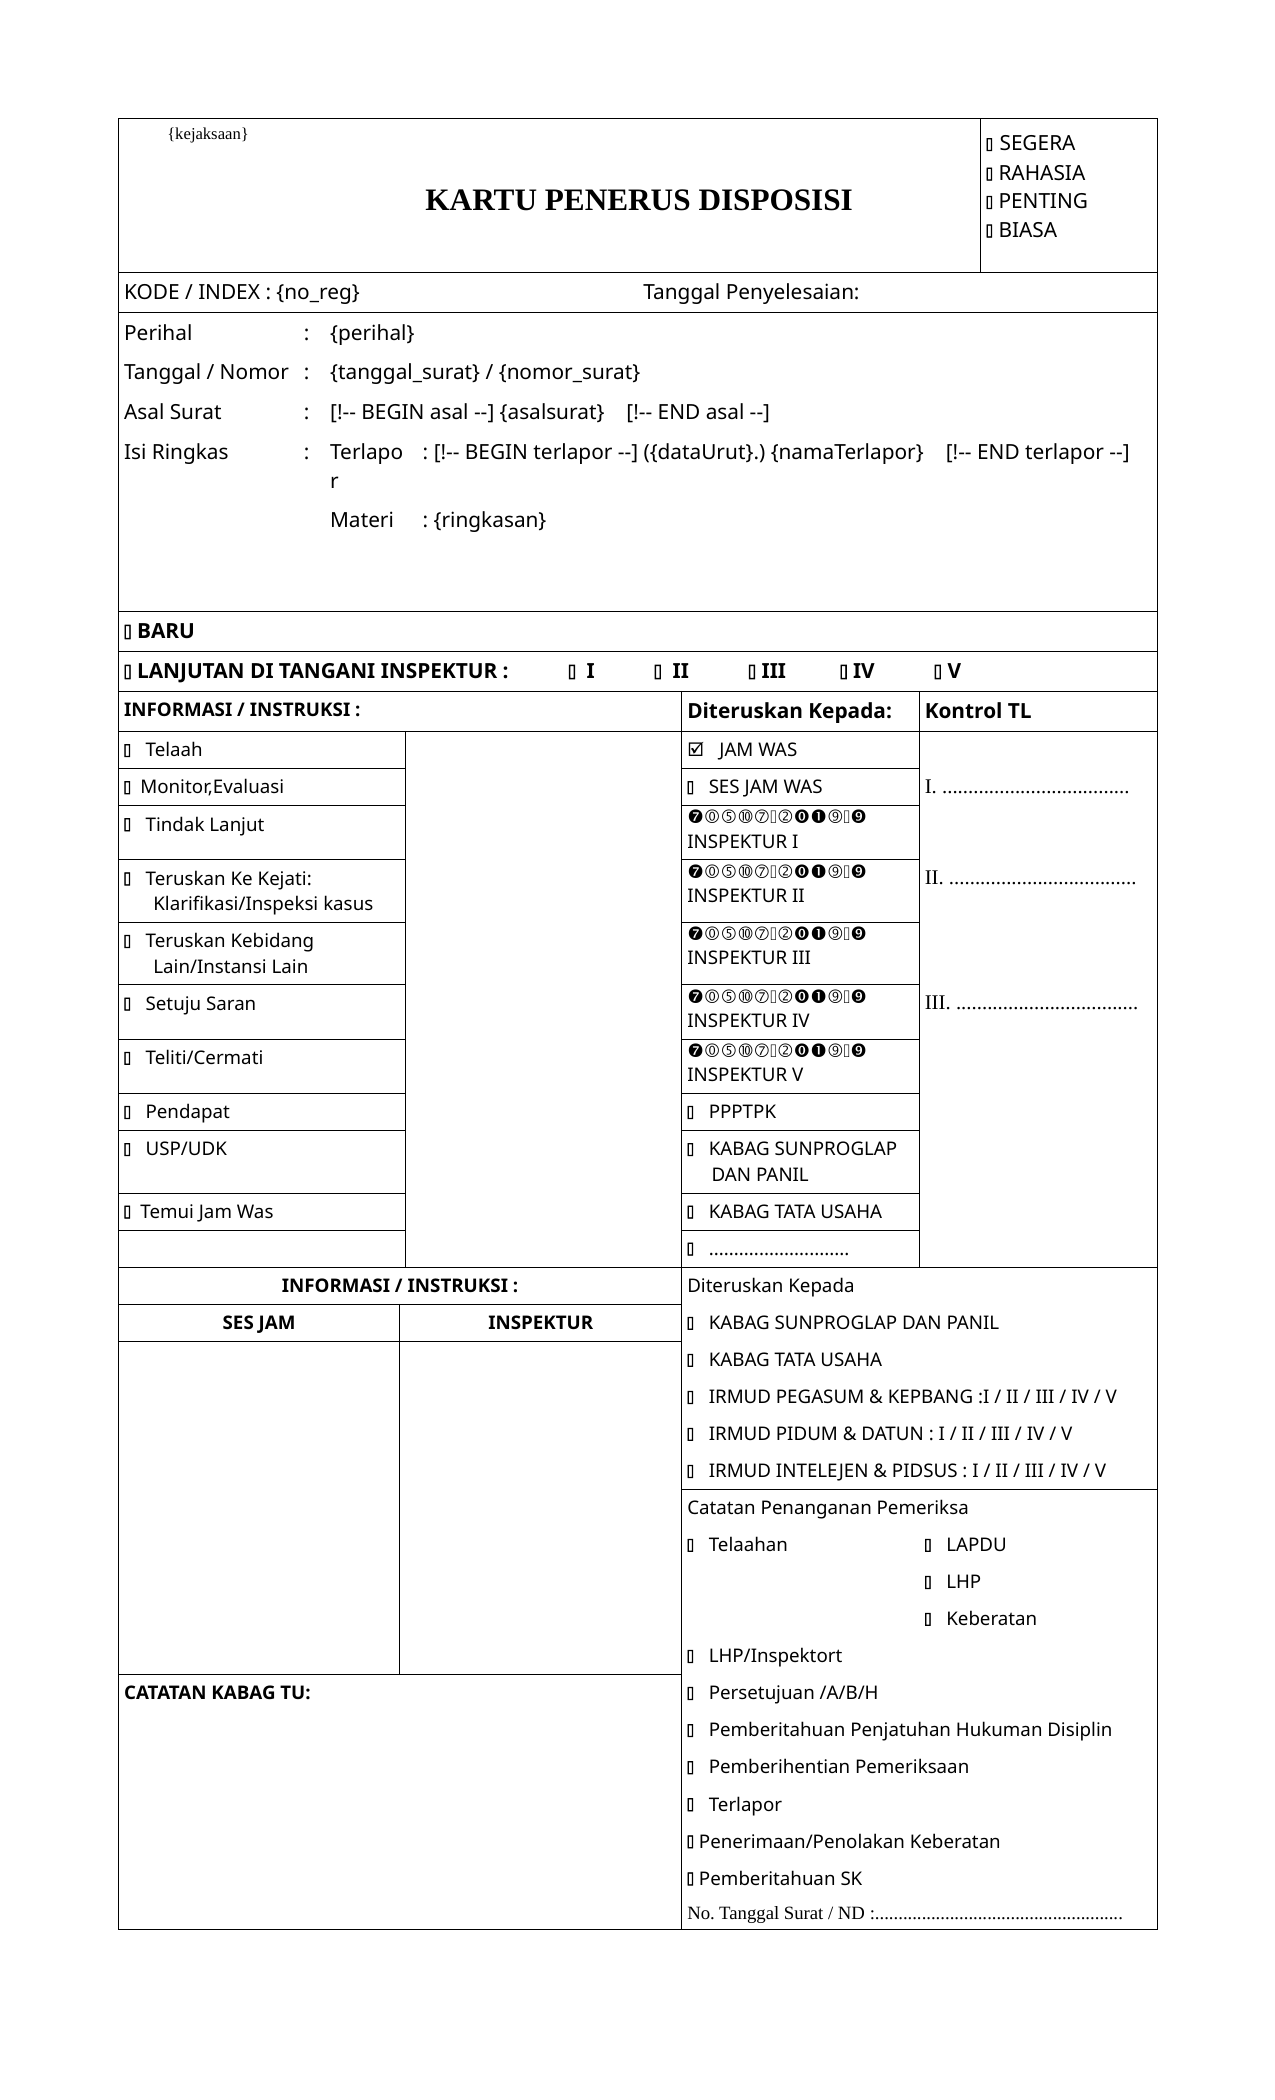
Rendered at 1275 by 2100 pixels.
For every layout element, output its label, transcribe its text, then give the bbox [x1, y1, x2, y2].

table_cell 0 LAPDU [919, 1526, 1157, 1563]
table_cell [406, 1193, 681, 1229]
table_cell 0 Pemberitahuan Penjatuhan Hukuman Disiplin [682, 1711, 1157, 1748]
table_cell [400, 1452, 681, 1489]
table_cell [119, 1452, 399, 1489]
table_cell 0 KABAG TATA USAHA [682, 1341, 1157, 1378]
table_cell {perihal} [324, 313, 1157, 352]
table_cell : [298, 352, 324, 392]
table_cell [119, 500, 298, 540]
table_cell Diteruskan Kepada [682, 1268, 1157, 1304]
table_cell 0 Persetujuan /A/B/H [682, 1674, 1157, 1711]
table_cell : [298, 313, 324, 352]
table_cell 0 Pemberitahuan SK [682, 1859, 1157, 1896]
table_cell {inspektur2} INSPEKTUR II [682, 860, 919, 922]
table_cell KODE / INDEX : {no_reg} [119, 273, 637, 312]
table_cell [400, 1600, 681, 1637]
table_cell Catatan Penanganan Pemeriksa [682, 1490, 1157, 1526]
table_cell [920, 1093, 1157, 1130]
table_cell [406, 768, 681, 805]
table_cell SES JAM [119, 1305, 399, 1341]
table_cell [119, 1231, 405, 1267]
table_cell [119, 1378, 399, 1415]
table_cell Diteruskan Kepada: [682, 692, 919, 731]
table_cell 0 KABAG TATA USAHA [682, 1194, 919, 1229]
table_header 0 SEGERA 0 RAHASIA 0 PENTING 0 BIASA [981, 119, 1157, 272]
table_cell [400, 1415, 681, 1452]
table_cell No. Tanggal Surat / ND :..................................................... [682, 1896, 1157, 1929]
table_cell 0 IRMUD PIDUM & DATUN : I / II / III / IV / V [682, 1415, 1157, 1452]
table_cell [119, 1342, 399, 1378]
table_cell [920, 1193, 1157, 1229]
table_cell Perihal [119, 313, 298, 352]
table_cell {inspektur4} INSPEKTUR IV [682, 985, 919, 1038]
table_cell {tanggal_surat} / {nomor_surat} [324, 352, 1157, 392]
table_cell [406, 732, 681, 768]
table_cell II. .................................... [920, 859, 1157, 922]
table_cell [920, 1230, 1157, 1267]
table_cell Tanggal Penyelesaian: [637, 273, 1157, 312]
table_cell INSPEKTUR [400, 1305, 681, 1341]
table_cell [920, 805, 1157, 859]
table_cell : {ringkasan} [417, 500, 1157, 540]
table_cell 0 Telaahan [682, 1526, 919, 1563]
table_cell 0 Setuju Saran [119, 985, 405, 1038]
table_header {kejaksaan} [119, 119, 298, 272]
table_cell 0 Pemberihentian Pemeriksaan [682, 1748, 1157, 1785]
table_cell [406, 805, 681, 859]
table_cell 0 Teruskan Ke Kejati: Klarifikasi/Inspeksi kasus [119, 860, 405, 922]
table_cell 0 LHP/Inspektort [682, 1637, 1157, 1674]
table_cell [298, 540, 324, 575]
table_cell 0 SES JAM WAS [682, 769, 919, 805]
table_cell [400, 1526, 681, 1563]
table_cell [406, 922, 681, 984]
table_cell 0 USP/UDK [119, 1131, 405, 1192]
table_cell [324, 575, 417, 611]
table_cell Tanggal / Nomor [119, 352, 298, 392]
table_cell {inspektur1} INSPEKTUR I [682, 806, 919, 859]
table_cell [119, 1526, 399, 1563]
table_cell [406, 984, 681, 1038]
table_cell 0 Temui Jam Was [119, 1194, 405, 1229]
table_cell 0 LHP [919, 1563, 1157, 1600]
table_cell : [298, 432, 324, 500]
table_cell 0 Terlapor [682, 1785, 1157, 1822]
table_cell {inspektur5} INSPEKTUR V [682, 1040, 919, 1093]
table_cell 0 IRMUD INTELEJEN & PIDSUS : I / II / III / IV / V [682, 1452, 1157, 1489]
table_cell 0 KABAG SUNPROGLAP DAN PANIL [682, 1304, 1157, 1341]
table_cell INFORMASI / INSTRUKSI : [119, 1268, 681, 1304]
table_cell [119, 1600, 399, 1637]
table_cell [!-- BEGIN asal --] {asalsurat} [!-- END asal --] [324, 392, 1157, 432]
table_cell 0 BARU [119, 612, 1157, 651]
table_cell CATATAN KABAG TU: [119, 1675, 681, 1929]
table_cell [920, 922, 1157, 984]
table_cell {inspektur3} INSPEKTUR III [682, 923, 919, 984]
table_cell 0 KABAG SUNPROGLAP DAN PANIL [682, 1131, 919, 1192]
table_cell [119, 540, 298, 575]
table_cell [324, 540, 417, 575]
table_cell III. ................................... [920, 984, 1157, 1038]
table_cell Asal Surat [119, 392, 298, 432]
table_cell R JAM WAS [682, 732, 919, 768]
table_cell [119, 1415, 399, 1452]
table_cell [682, 1563, 919, 1600]
table_cell 0 Telaah [119, 732, 405, 768]
table_cell [400, 1378, 681, 1415]
table_cell [400, 1342, 681, 1378]
table_cell [920, 732, 1157, 768]
table_cell [400, 1637, 681, 1674]
table_cell [682, 1600, 919, 1637]
table_cell [119, 1637, 399, 1674]
table_cell 0 LANJUTAN DI TANGANI INSPEKTUR : 0 I 0 II 0 III 0 IV 0 V [119, 652, 1157, 691]
table_cell Kontrol TL [920, 692, 1157, 731]
table_cell 0 ............................ [682, 1231, 919, 1267]
table_cell 0 Monitor,Evaluasi [119, 769, 405, 805]
table_cell 0 Pendapat [119, 1094, 405, 1130]
table_cell [406, 859, 681, 922]
table_cell [417, 540, 1157, 575]
table_cell [400, 1563, 681, 1600]
table_cell [406, 1130, 681, 1192]
table_cell Materi [324, 500, 417, 540]
table_cell [406, 1230, 681, 1267]
table_cell [417, 575, 1157, 611]
table_cell Terlapor [324, 432, 417, 500]
table_cell [400, 1489, 681, 1526]
table_cell INFORMASI / INSTRUKSI : [119, 692, 681, 731]
table_cell 0 IRMUD PEGASUM & KEPBANG :I / II / III / IV / V [682, 1378, 1157, 1415]
table_cell 0 Teliti/Cermati [119, 1040, 405, 1093]
table_cell 0 PPPTPK [682, 1094, 919, 1130]
table_cell I. .................................... [920, 768, 1157, 805]
table_cell [119, 575, 298, 611]
table_cell [406, 1093, 681, 1130]
table_cell [920, 1039, 1157, 1093]
table_cell [298, 575, 324, 611]
table_cell : [!-- BEGIN terlapor --] ({dataUrut}.) {namaTerlapor} [!-- END terlapor --] [417, 432, 1157, 500]
table_cell Isi Ringkas [119, 432, 298, 500]
table_cell [920, 1130, 1157, 1192]
table_cell [298, 500, 324, 540]
table_cell [119, 1489, 399, 1526]
table_header KARTU PENERUS DISPOSISI [298, 119, 980, 272]
table_cell : [298, 392, 324, 432]
table_cell [406, 1039, 681, 1093]
table_cell 0 Teruskan Kebidang Lain/Instansi Lain [119, 923, 405, 984]
table_cell [119, 1563, 399, 1600]
table_cell 0 Tindak Lanjut [119, 806, 405, 859]
table_cell 0 Penerimaan/Penolakan Keberatan [682, 1822, 1157, 1859]
table_cell 0 Keberatan [919, 1600, 1157, 1637]
